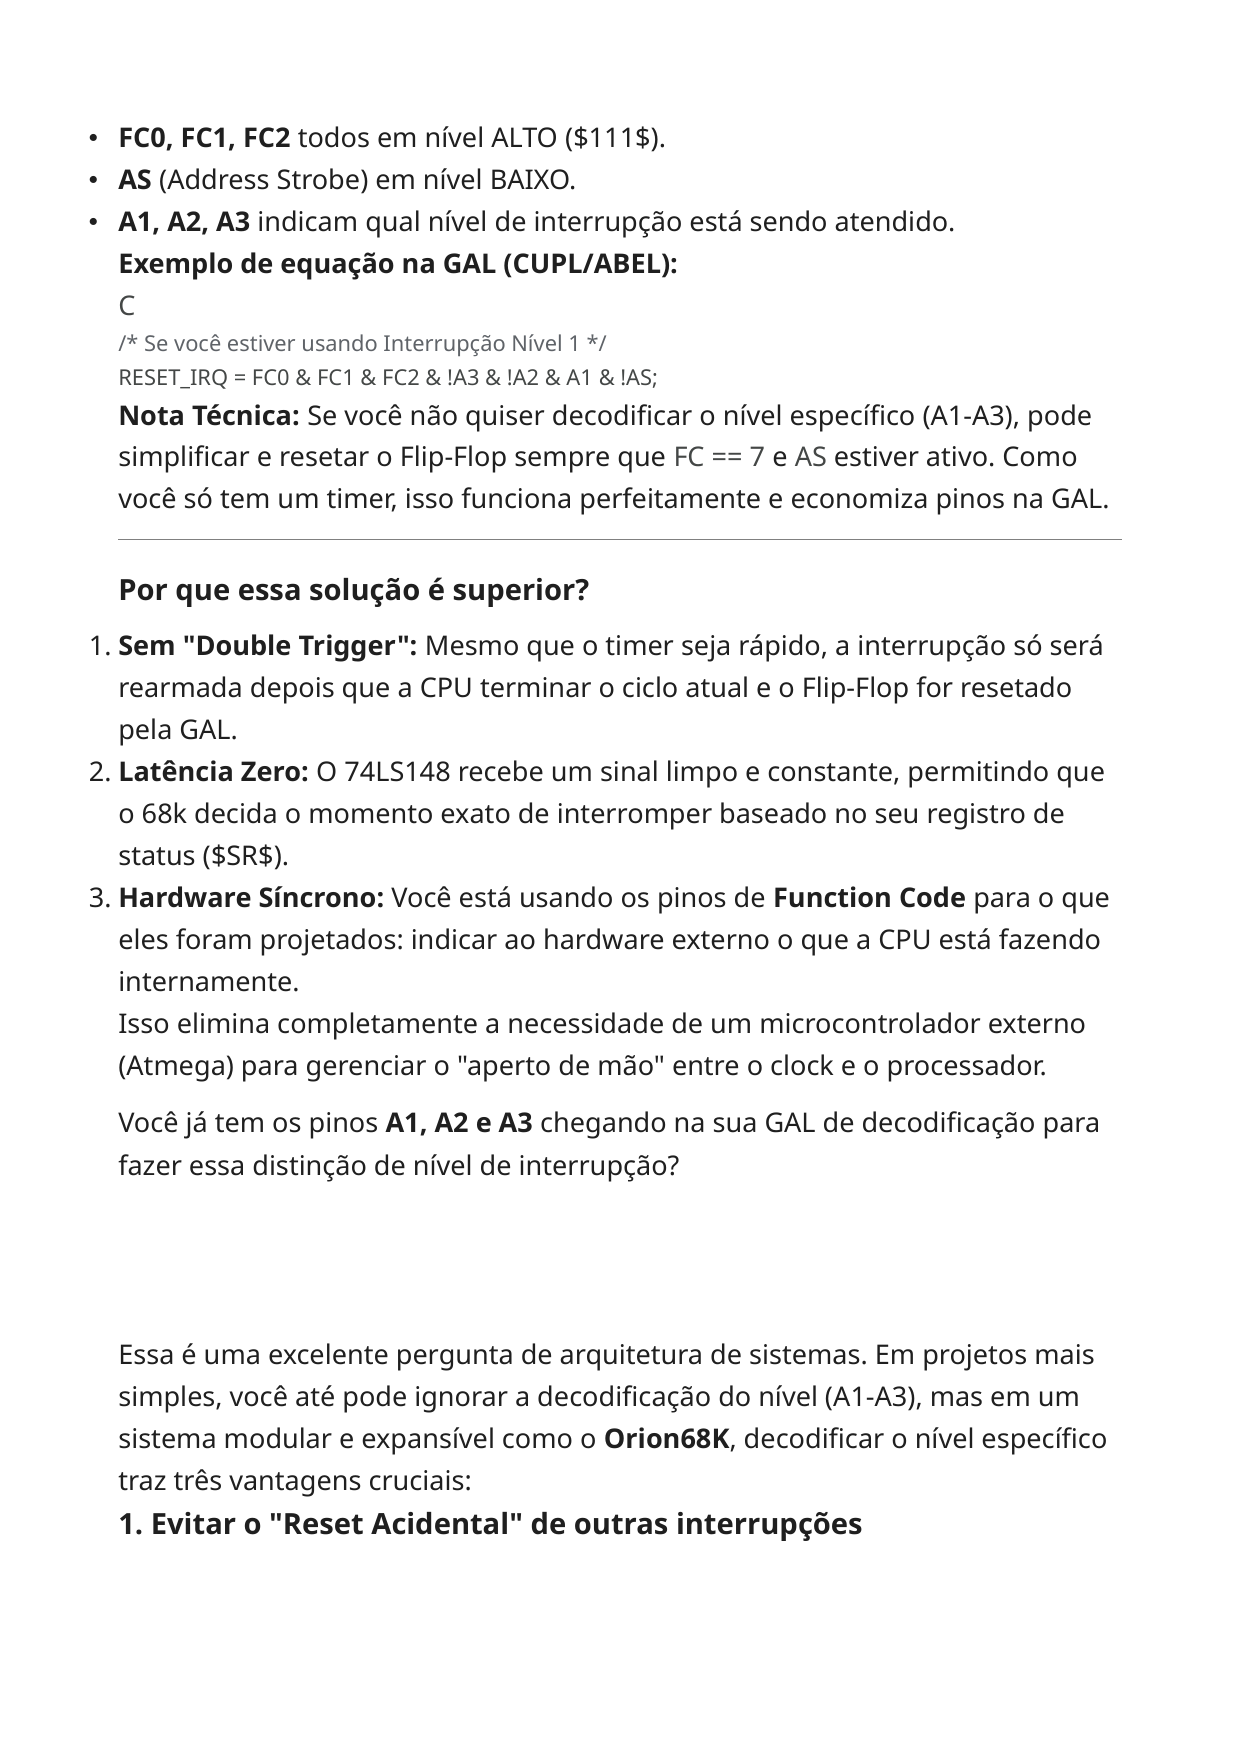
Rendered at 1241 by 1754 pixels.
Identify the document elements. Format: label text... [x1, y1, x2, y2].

subtitle 1. Evitar o "Reset Acidental" de outras interrupções [118, 1503, 1122, 1543]
subtitle Por que essa solução é superior? [118, 569, 1122, 608]
text Isso elimina completamente a necessidade de um microcontrolador externo (Atmega) para gerenciar o "aperto de mão" entre o clock e o processador. [118, 1004, 1122, 1083]
text Você já tem os pinos A1, A2 e A3 chegando na sua GAL de decodificação para fazer essa distinção de nível de interrupção? [118, 1104, 1122, 1183]
list Hardware Síncrono: Você está usando os pinos de Function Code para o que eles foram projetados: indicar ao hardware externo o que a CPU está fazendo internamente. [118, 878, 1122, 999]
text /* Se você estiver usando Interrupção Nível 1 */ [118, 328, 1122, 358]
text Essa é uma excelente pergunta de arquitetura de sistemas. Em projetos mais simples, você até pode ignorar a decodificação do nível (A1-A3), mas em um sistema modular e expansível como o Orion68K, decodificar o nível específico traz três vantagens cruciais: [118, 1335, 1122, 1498]
list AS (Address Strobe) em nível BAIXO. [118, 160, 1122, 197]
list FC0, FC1, FC2 todos em nível ALTO ($111$). [118, 118, 1122, 155]
text Nota Técnica: Se você não quiser decodificar o nível específico (A1-A3), pode simplificar e resetar o Flip-Flop sempre que FC == 7 e AS estiver ativo. Como você só tem um timer, isso funciona perfeitamente e economiza pinos na GAL. [118, 396, 1122, 517]
list Sem "Double Trigger": Mesmo que o timer seja rápido, a interrupção só será rearmada depois que a CPU terminar o ciclo atual e o Flip-Flop for resetado pela GAL. [118, 627, 1122, 747]
list A1, A2, A3 indicam qual nível de interrupção está sendo atendido. [118, 202, 1122, 239]
text Exemplo de equação na GAL (CUPL/ABEL): [118, 244, 1122, 281]
list Latência Zero: O 74LS148 recebe um sinal limpo e constante, permitindo que o 68k decida o momento exato de interromper baseado no seu registro de status ($SR$). [118, 752, 1122, 873]
text C [118, 286, 1122, 323]
text RESET_IRQ = FC0 & FC1 & FC2 & !A3 & !A2 & A1 & !AS; [118, 362, 1122, 392]
